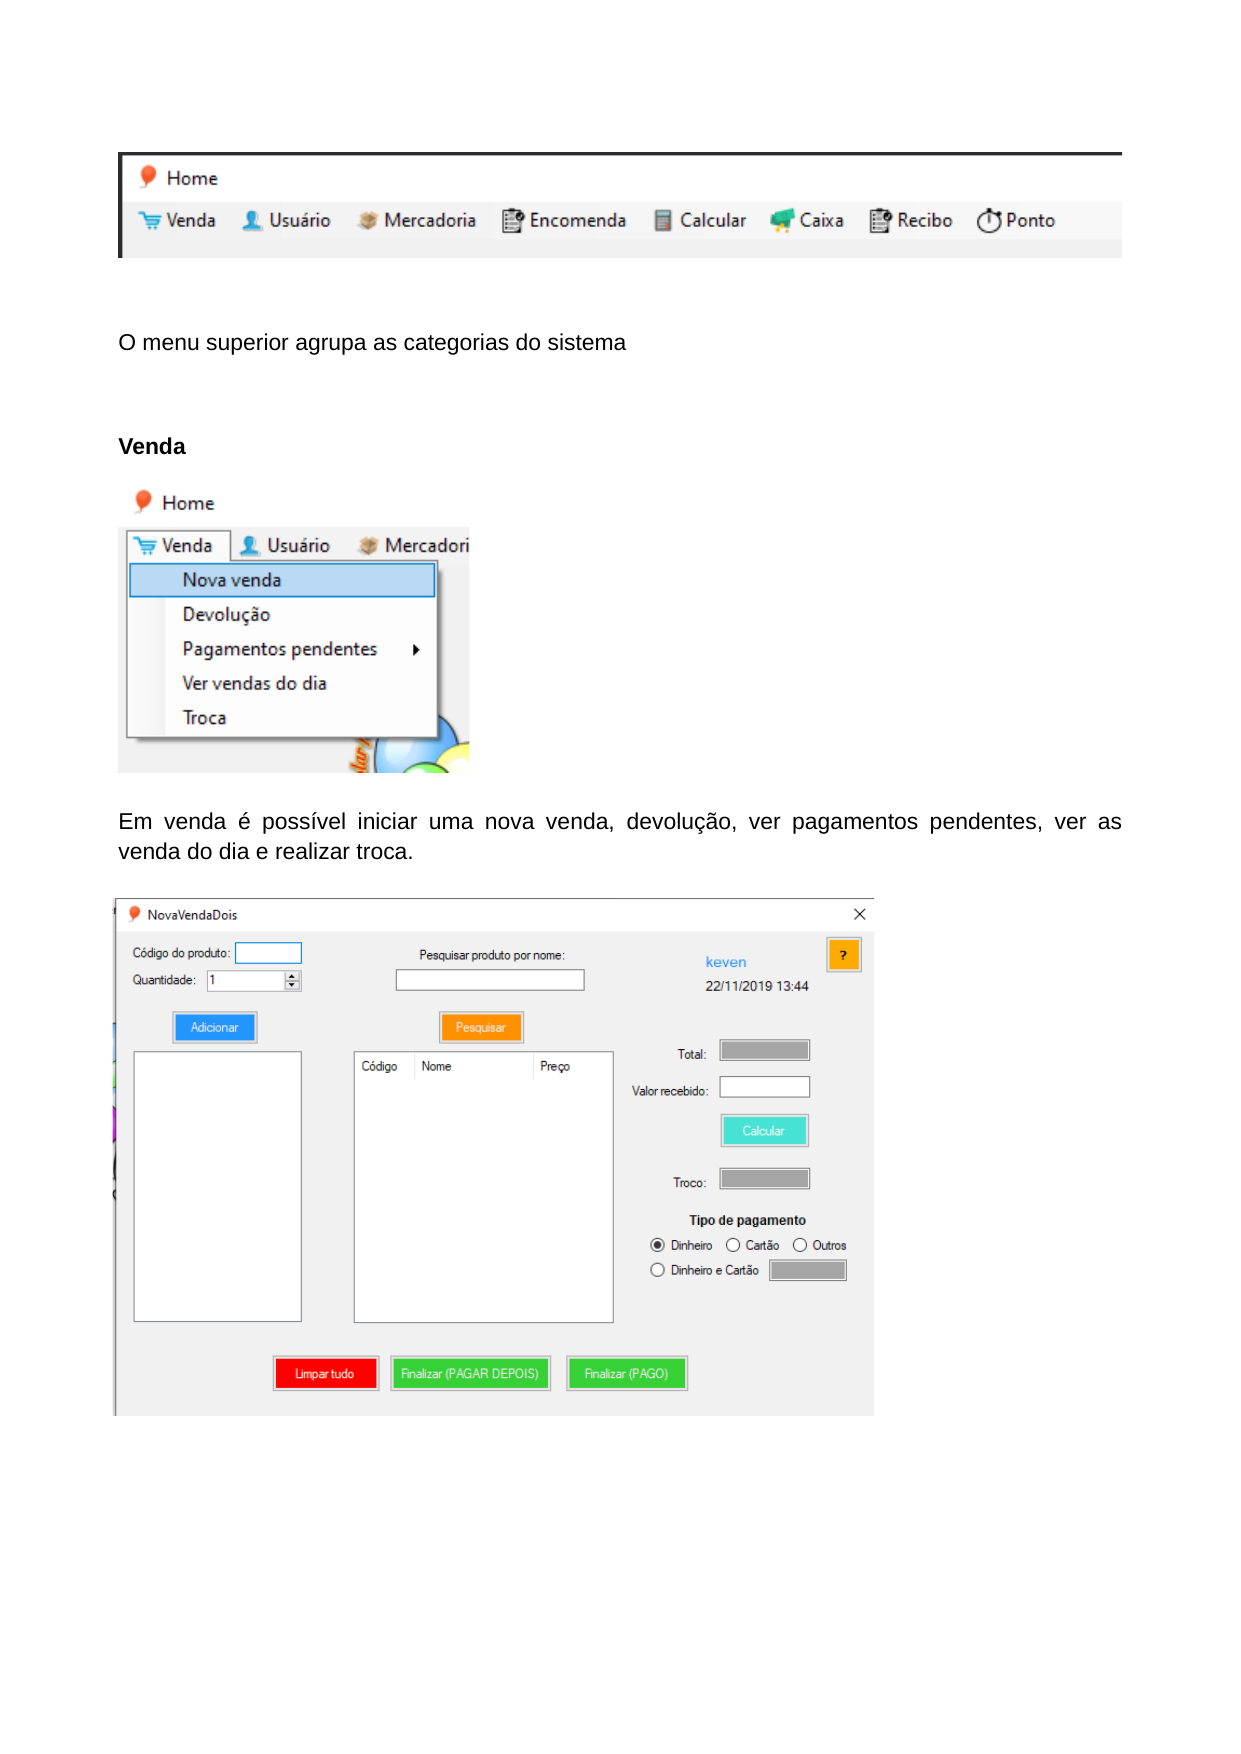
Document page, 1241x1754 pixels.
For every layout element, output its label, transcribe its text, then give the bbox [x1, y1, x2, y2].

text Venda [118, 433, 1122, 459]
text O menu superior agrupa as categorias do sistema [118, 329, 1122, 355]
picture [117, 485, 470, 773]
text Em venda é possível iniciar uma nova venda, devolução, ver pagamentos pendentes, ver as venda do dia e realizar troca. [118, 808, 1122, 864]
picture [118, 152, 1123, 258]
picture [112, 898, 874, 1416]
